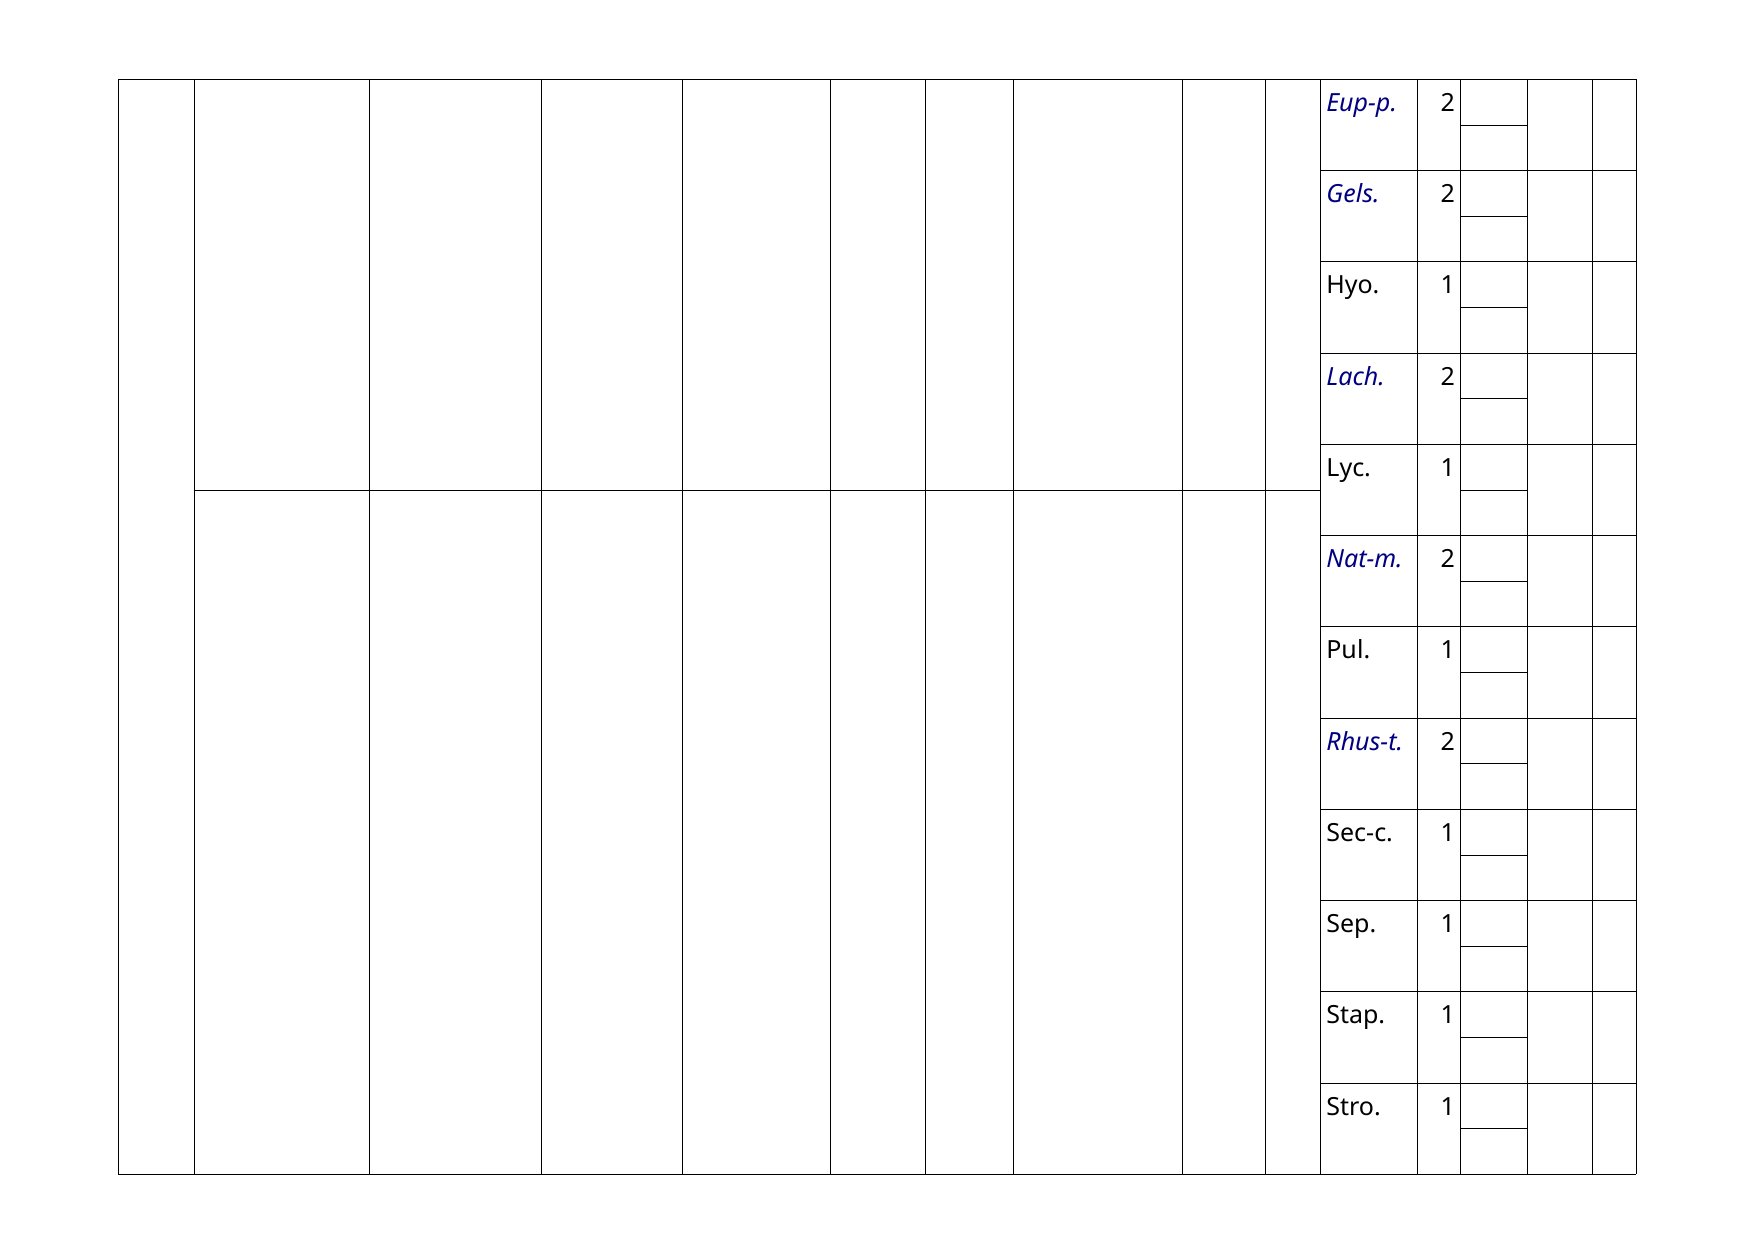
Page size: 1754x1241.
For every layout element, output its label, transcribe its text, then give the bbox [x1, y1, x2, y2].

table_cell [1593, 354, 1636, 444]
table_cell 2 [1418, 719, 1460, 809]
table_cell [1461, 536, 1527, 581]
table_cell [1266, 491, 1320, 1174]
table_cell [1528, 1084, 1592, 1174]
table_cell [119, 80, 194, 1174]
table_cell [1528, 445, 1592, 535]
table_cell Gels. [1321, 171, 1417, 261]
table_cell Hyo. [1321, 262, 1417, 353]
table_cell [1593, 262, 1636, 353]
table_cell 1 [1418, 445, 1460, 535]
table_cell [1593, 445, 1636, 535]
table_cell [195, 80, 369, 489]
table_cell [1593, 901, 1636, 991]
table_cell [370, 491, 541, 1174]
table_cell [1528, 992, 1592, 1083]
table_cell 2 [1418, 354, 1460, 444]
table_cell [370, 80, 541, 489]
table_cell [1593, 719, 1636, 809]
table_cell [1461, 1038, 1527, 1083]
table_cell 2 [1418, 80, 1460, 170]
table_cell [1461, 80, 1527, 124]
table_cell [1461, 491, 1527, 535]
table_cell [1528, 719, 1592, 809]
table_cell [1461, 262, 1527, 307]
table_cell Stap. [1321, 992, 1417, 1083]
table_cell Sep. [1321, 901, 1417, 991]
table_cell [1528, 627, 1592, 718]
table_cell [1593, 627, 1636, 718]
table_cell Eup-p. [1321, 80, 1417, 170]
table_cell Nat-m. [1321, 536, 1417, 626]
table_cell [542, 80, 682, 489]
table_cell [542, 491, 682, 1174]
table_cell [1183, 491, 1265, 1174]
table_cell [1461, 445, 1527, 489]
table_cell [1593, 1084, 1636, 1174]
table_cell [1461, 1129, 1527, 1174]
table_cell 2 [1418, 171, 1460, 261]
table_cell Stro. [1321, 1084, 1417, 1174]
table_cell Sec-c. [1321, 810, 1417, 900]
table_cell 1 [1418, 627, 1460, 718]
table_cell [1461, 1084, 1527, 1128]
table_cell Lyc. [1321, 445, 1417, 535]
table_cell [926, 491, 1013, 1174]
table_cell [1593, 80, 1636, 170]
table_cell 1 [1418, 901, 1460, 991]
table_cell [1461, 217, 1527, 261]
table_cell [1461, 856, 1527, 900]
table_cell [1528, 536, 1592, 626]
table_cell Lach. [1321, 354, 1417, 444]
table_cell [1593, 810, 1636, 900]
table_cell [1461, 810, 1527, 854]
table_cell [1528, 171, 1592, 261]
table_cell [1528, 262, 1592, 353]
table_cell 1 [1418, 262, 1460, 353]
table_cell [1266, 80, 1320, 489]
table_cell [683, 80, 830, 489]
table_cell 1 [1418, 1084, 1460, 1174]
table_cell [1593, 171, 1636, 261]
table_cell 2 [1418, 536, 1460, 626]
table_cell [1528, 80, 1592, 170]
table_cell [1461, 399, 1527, 444]
table_cell [1014, 491, 1182, 1174]
table_cell [831, 491, 925, 1174]
table_cell 1 [1418, 992, 1460, 1083]
table_cell [926, 80, 1013, 489]
table_cell [1461, 582, 1527, 626]
table_cell [1461, 992, 1527, 1037]
table_cell [1461, 308, 1527, 353]
table_cell [1461, 354, 1527, 398]
table_cell [1528, 901, 1592, 991]
table_cell [1461, 627, 1527, 672]
table_cell [1461, 171, 1527, 216]
table_cell [1014, 80, 1182, 489]
table_cell [1461, 719, 1527, 763]
table_cell [1461, 126, 1527, 170]
table_cell [195, 491, 369, 1174]
table_cell [1461, 947, 1527, 991]
table_cell [1461, 901, 1527, 946]
table_cell [1528, 810, 1592, 900]
table_cell [1528, 354, 1592, 444]
table_cell Pul. [1321, 627, 1417, 718]
table_cell 1 [1418, 810, 1460, 900]
table_cell [1461, 764, 1527, 809]
table_cell [683, 491, 830, 1174]
table_cell [1593, 992, 1636, 1083]
table_cell [831, 80, 925, 489]
table_cell Rhus-t. [1321, 719, 1417, 809]
table_cell [1461, 673, 1527, 718]
table_cell [1593, 536, 1636, 626]
table_cell [1183, 80, 1265, 489]
